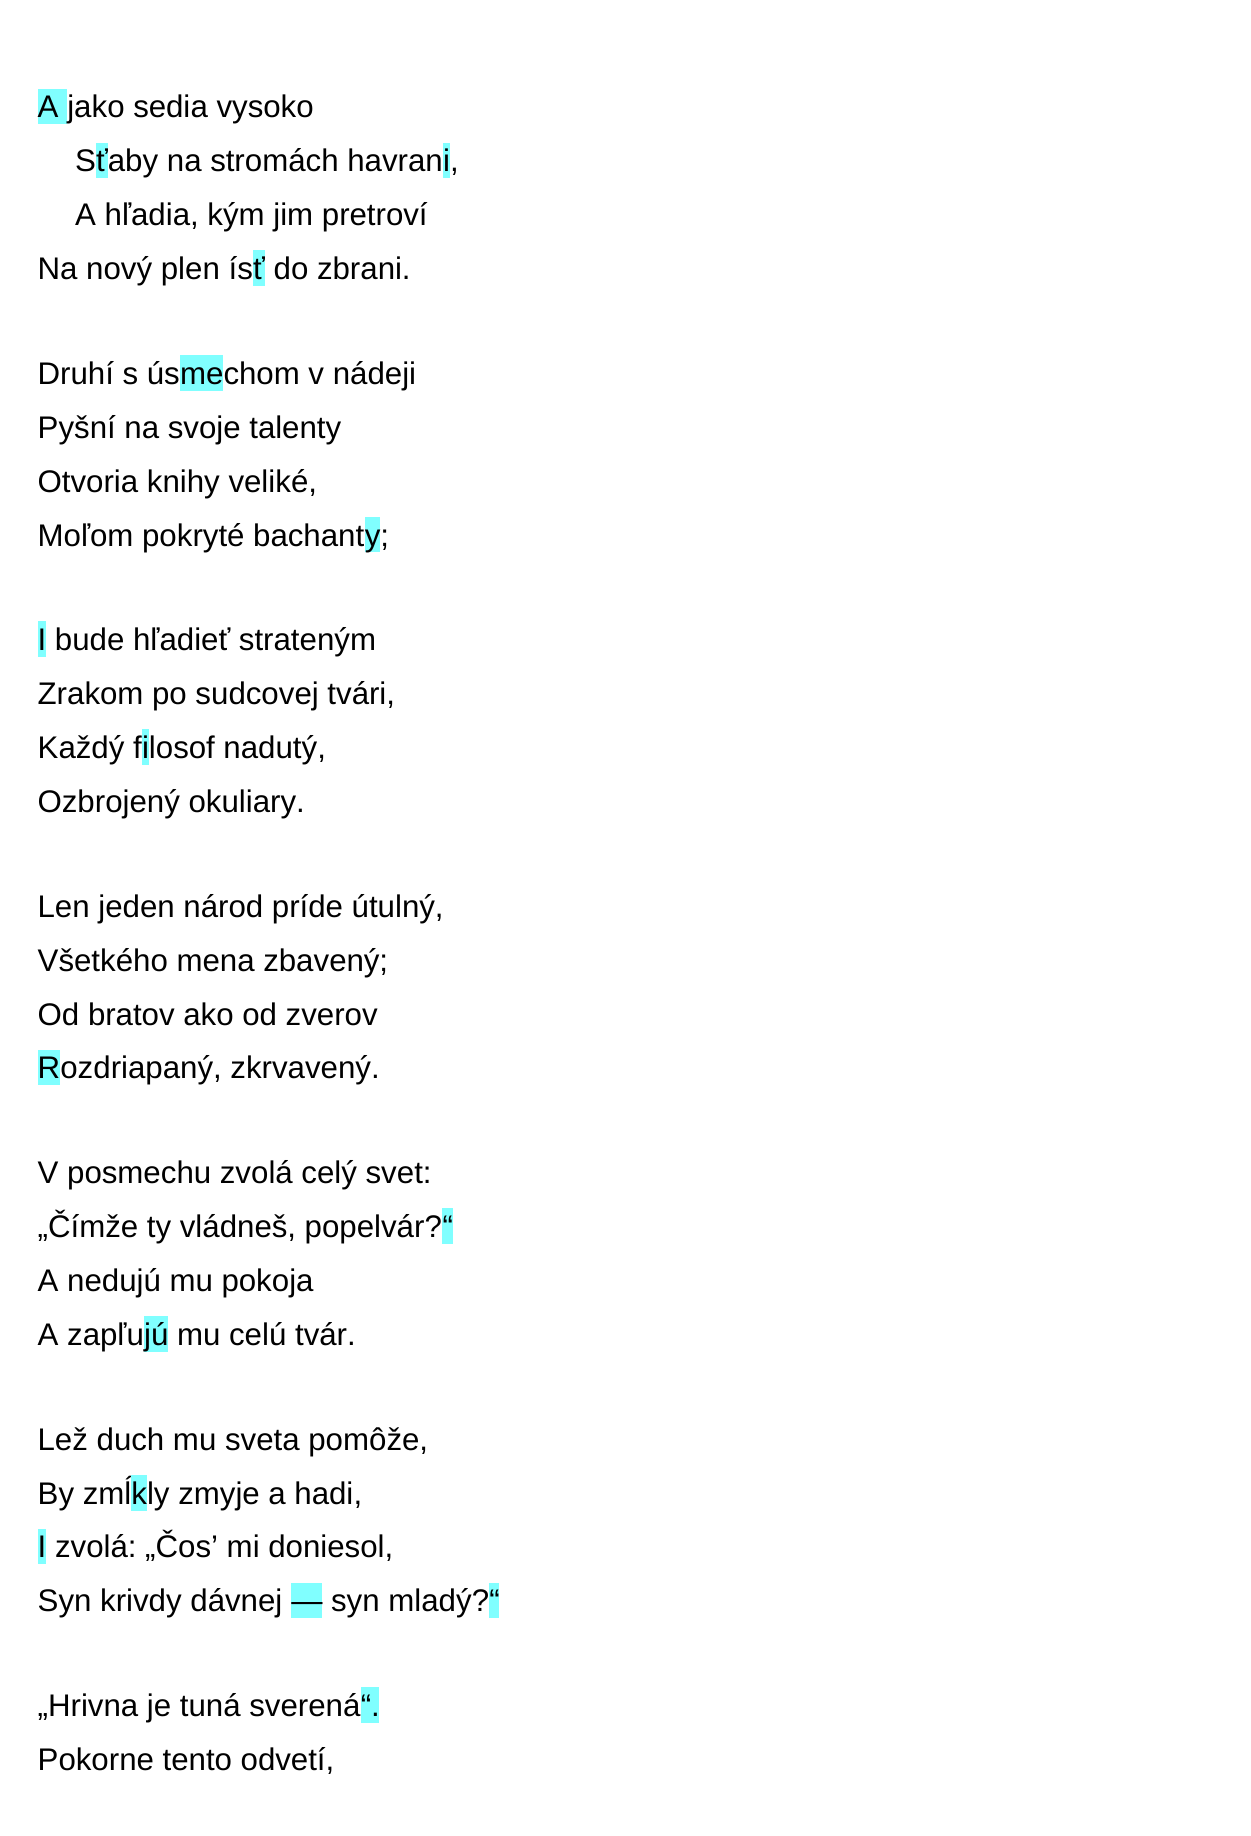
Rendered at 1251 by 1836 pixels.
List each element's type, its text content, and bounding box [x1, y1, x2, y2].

text Moľom pokryté bachanty; [37, 517, 1130, 552]
text Rozdriapaný, zkrvavený. [37, 1049, 1130, 1085]
text I zvolá: „Čos’ mi doniesol, [37, 1528, 1130, 1564]
text „Čímže ty vládneš, popelvár?“ [37, 1208, 1130, 1244]
text „Hrivna je tuná sverená“. [37, 1687, 1130, 1723]
text V posmechu zvolá celý svet: [37, 1154, 1130, 1190]
text Sťaby na stromách havrani, [37, 142, 1130, 178]
text Na nový plen ísť do zbrani. [37, 250, 1130, 286]
text Zrakom po sudcovej tvári, [37, 675, 1130, 711]
text I bude hľadieť strateným [37, 621, 1130, 657]
text Druhí s úsmechom v nádeji [37, 355, 1130, 391]
text Pyšní na svoje talenty [37, 409, 1130, 445]
text Ozbrojený okuliary. [37, 783, 1130, 819]
text Lež duch mu sveta pomôže, [37, 1421, 1130, 1457]
text By zmĺkly zmyje a hadi, [37, 1475, 1130, 1511]
text Od bratov ako od zverov [37, 996, 1130, 1032]
text A jako sedia vysoko [37, 88, 1130, 124]
text A zapľujú mu celú tvár. [37, 1316, 1130, 1352]
text A hľadia, kým jim pretroví [37, 196, 1130, 232]
text Všetkého mena zbavený; [37, 942, 1130, 978]
text Každý filosof nadutý, [37, 729, 1130, 765]
text Pokorne tento odvetí, [37, 1741, 1130, 1777]
text Len jeden národ príde útulný, [37, 888, 1130, 924]
text Otvoria knihy veliké, [37, 463, 1130, 499]
text Syn krivdy dávnej — syn mladý?“ [37, 1582, 1130, 1618]
text A nedujú mu pokoja [37, 1262, 1130, 1298]
